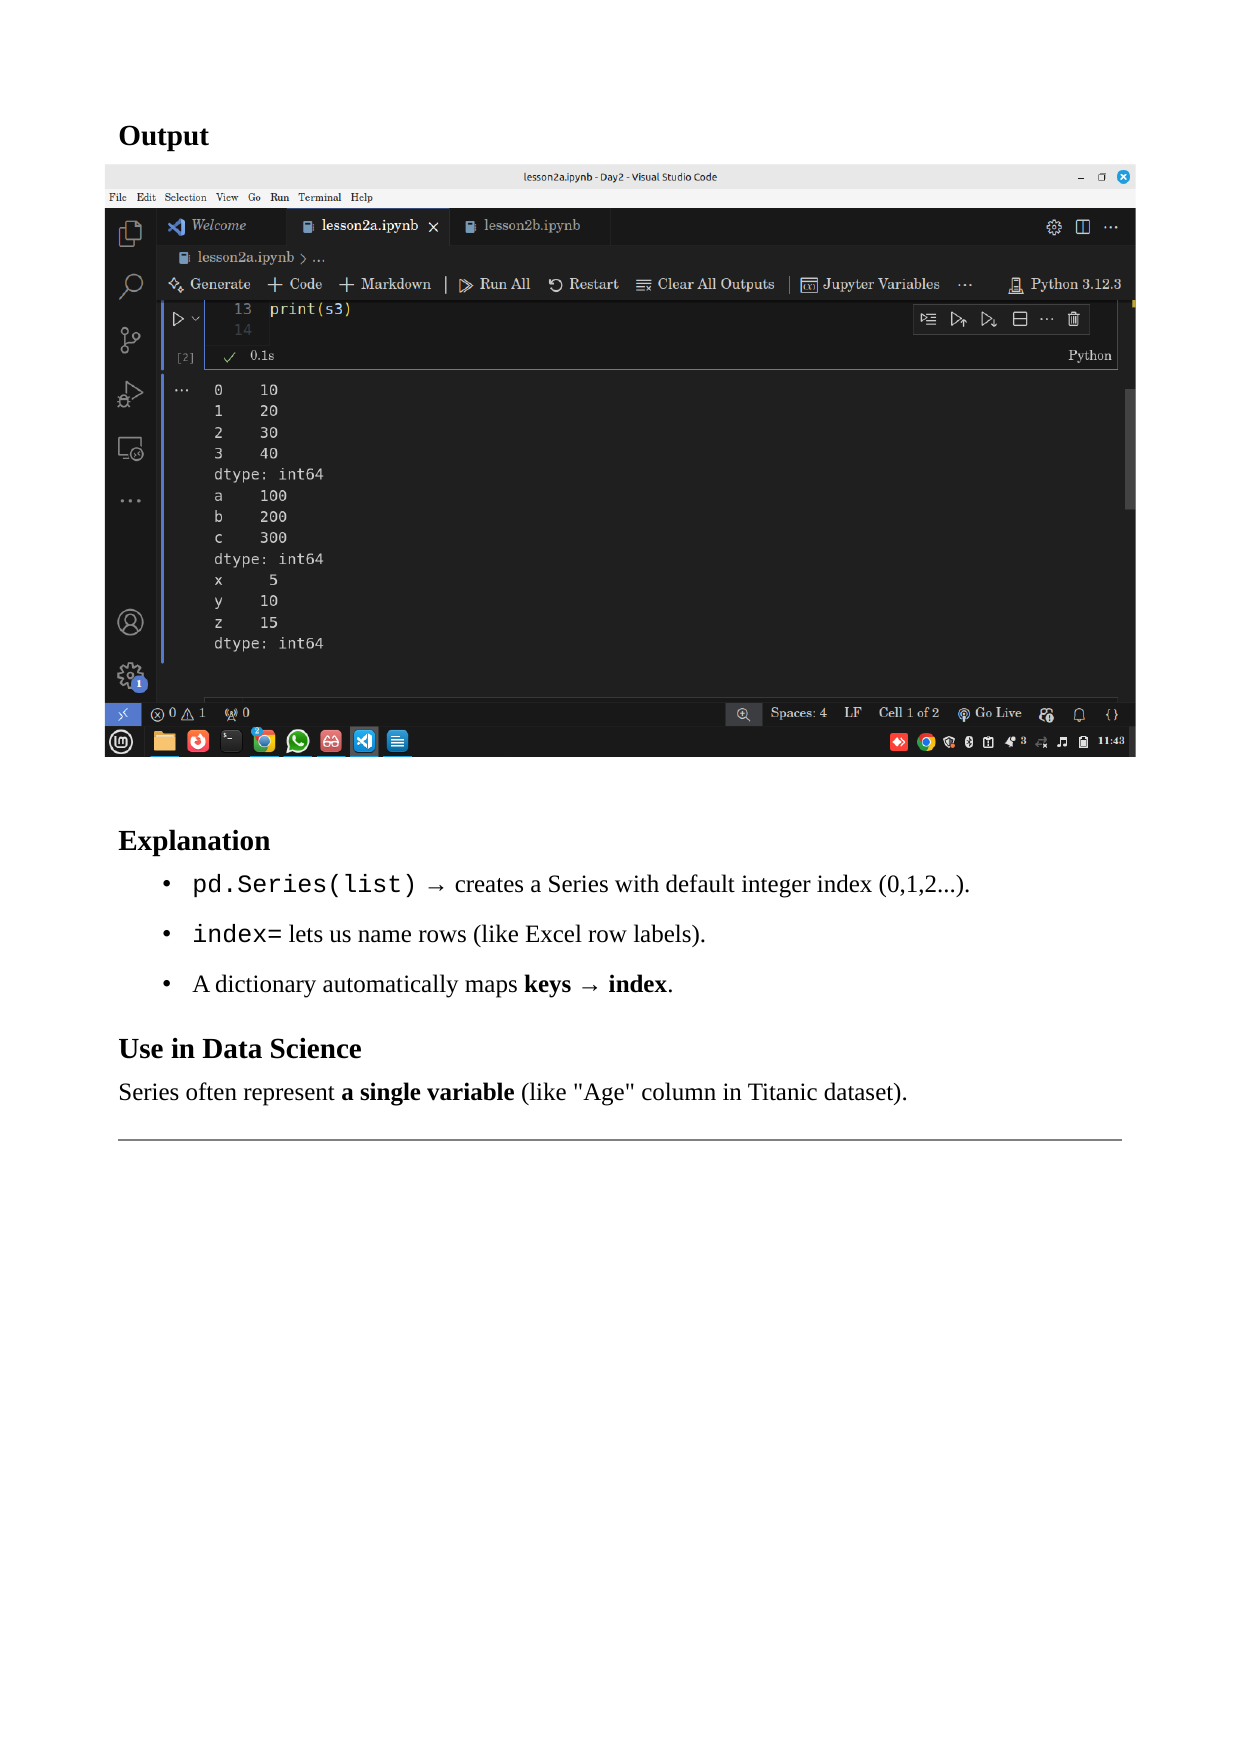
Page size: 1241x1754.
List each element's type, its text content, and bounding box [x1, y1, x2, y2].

subtitle Explanation [118, 823, 1122, 857]
picture [104, 164, 1136, 757]
subtitle Output [118, 118, 1122, 152]
list A dictionary automatically maps keys → index. [162, 969, 1122, 998]
subtitle Use in Data Science [118, 1031, 1122, 1065]
list index= lets us name rows (like Excel row labels). [162, 919, 1122, 950]
text Series often represent a single variable (like "Age" column in Titanic dataset). [118, 1077, 1122, 1106]
list pd.Series(list) → creates a Series with default integer index (0,1,2...). [162, 869, 1122, 900]
